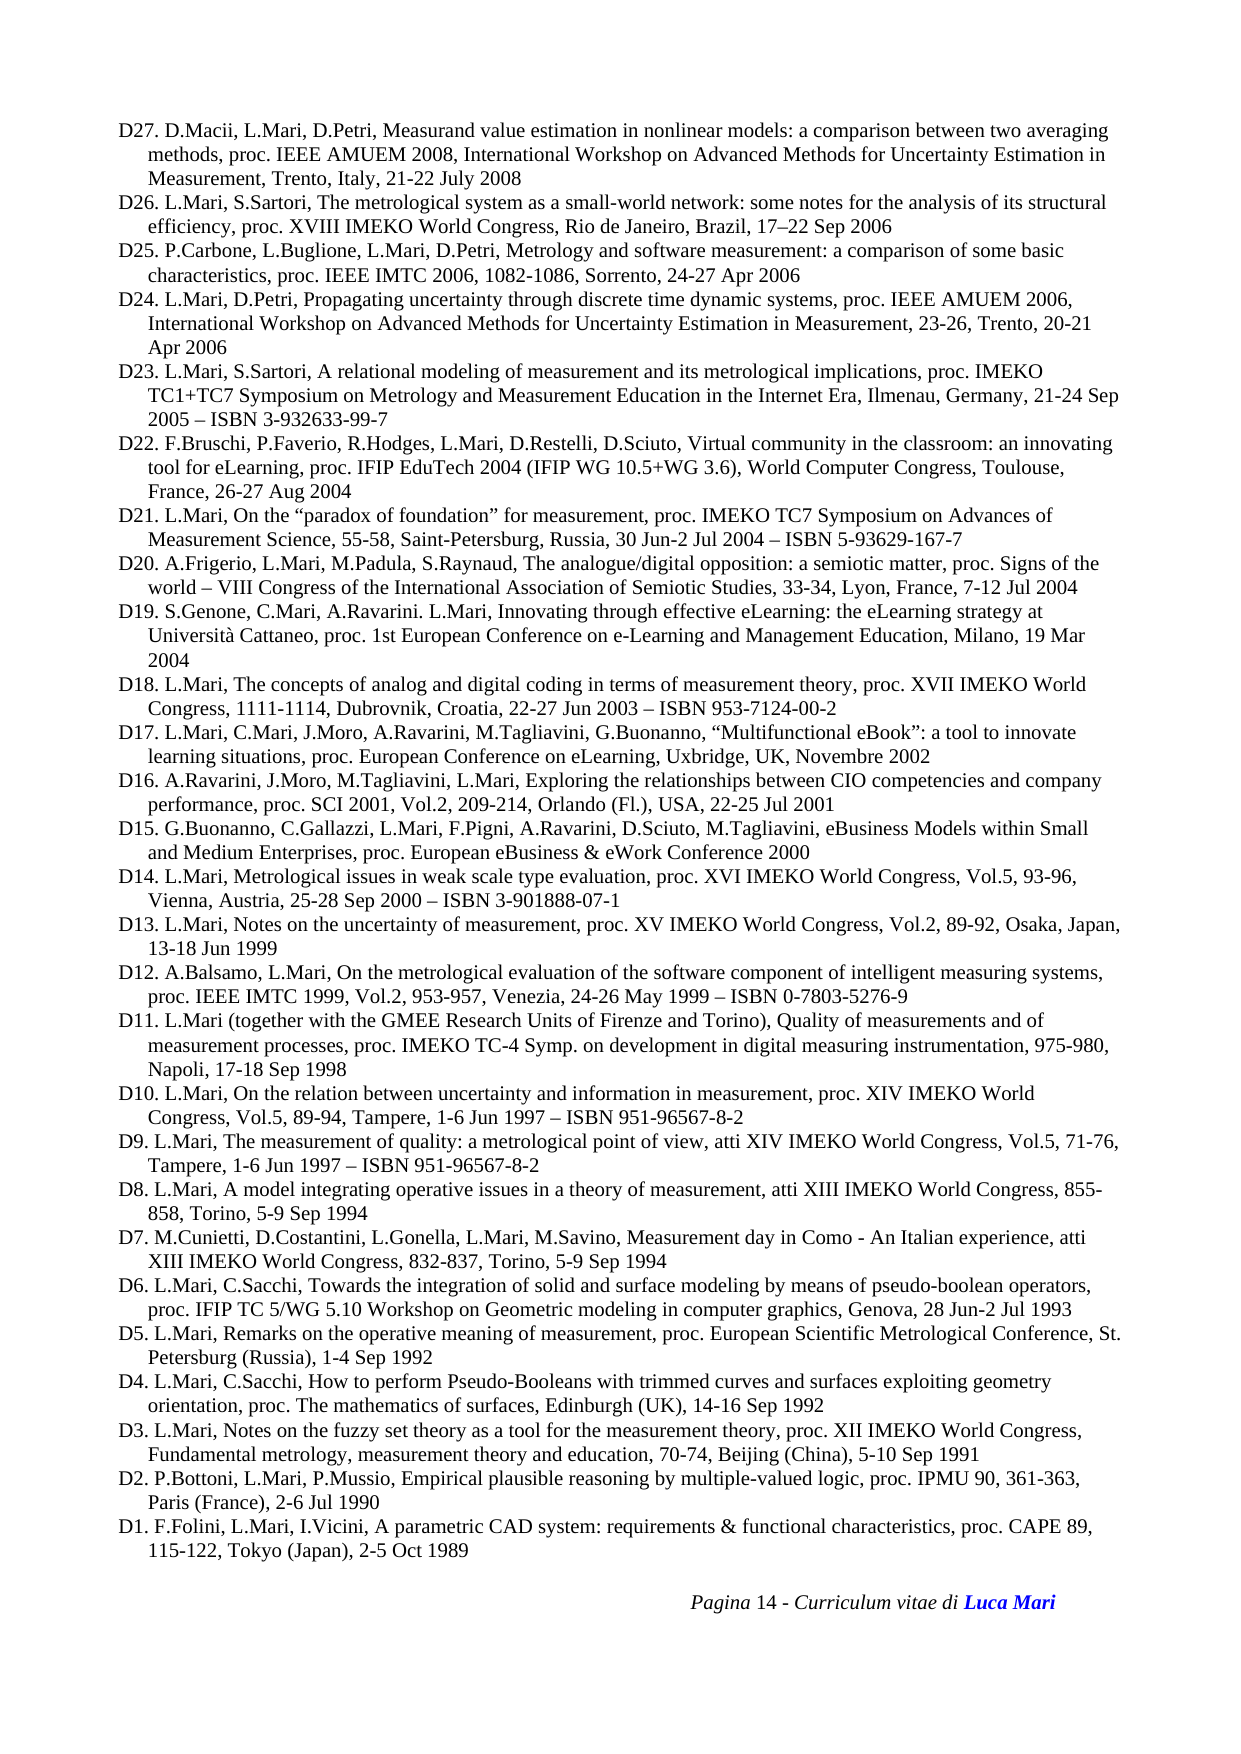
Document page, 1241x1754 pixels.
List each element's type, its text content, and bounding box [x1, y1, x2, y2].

text D7. M.Cunietti, D.Costantini, L.Gonella, L.Mari, M.Savino, Measurement day in Como - An Italian experience, atti XIII IMEKO World Congress, 832-837, Torino, 5-9 Sep 1994 [118, 1225, 1122, 1273]
text D27. D.Macii, L.Mari, D.Petri, Measurand value estimation in nonlinear models: a comparison between two averaging methods, proc. IEEE AMUEM 2008, International Workshop on Advanced Methods for Uncertainty Estimation in Measurement, Trento, Italy, 21-22 July 2008 [118, 118, 1122, 190]
text D19. S.Genone, C.Mari, A.Ravarini. L.Mari, Innovating through effective eLearning: the eLearning strategy at Università Cattaneo, proc. 1st European Conference on e-Learning and Management Education, Milano, 19 Mar 2004 [118, 599, 1122, 672]
text D9. L.Mari, The measurement of quality: a metrological point of view, atti XIV IMEKO World Congress, Vol.5, 71-76, Tampere, 1-6 Jun 1997 – ISBN 951-96567-8-2 [118, 1129, 1122, 1177]
text D14. L.Mari, Metrological issues in weak scale type evaluation, proc. XVI IMEKO World Congress, Vol.5, 93-96, Vienna, Austria, 25-28 Sep 2000 – ISBN 3-901888-07-1 [118, 864, 1122, 912]
text D23. L.Mari, S.Sartori, A relational modeling of measurement and its metrological implications, proc. IMEKO TC1+TC7 Symposium on Metrology and Measurement Education in the Internet Era, Ilmenau, Germany, 21-24 Sep 2005 – ISBN 3-932633-99-7 [118, 359, 1122, 431]
text D22. F.Bruschi, P.Faverio, R.Hodges, L.Mari, D.Restelli, D.Sciuto, Virtual community in the classroom: an innovating tool for eLearning, proc. IFIP EduTech 2004 (IFIP WG 10.5+WG 3.6), World Computer Congress, Toulouse, France, 26-27 Aug 2004 [118, 431, 1122, 503]
text D8. L.Mari, A model integrating operative issues in a theory of measurement, atti XIII IMEKO World Congress, 855-858, Torino, 5-9 Sep 1994 [118, 1177, 1122, 1225]
text D3. L.Mari, Notes on the fuzzy set theory as a tool for the measurement theory, proc. XII IMEKO World Congress, Fundamental metrology, measurement theory and education, 70-74, Beijing (China), 5-10 Sep 1991 [118, 1417, 1122, 1466]
text D10. L.Mari, On the relation between uncertainty and information in measurement, proc. XIV IMEKO World Congress, Vol.5, 89-94, Tampere, 1-6 Jun 1997 – ISBN 951-96567-8-2 [118, 1081, 1122, 1129]
text D1. F.Folini, L.Mari, I.Vicini, A parametric CAD system: requirements & functional characteristics, proc. CAPE 89, 115-122, Tokyo (Japan), 2-5 Oct 1989 [118, 1514, 1122, 1562]
text D12. A.Balsamo, L.Mari, On the metrological evaluation of the software component of intelligent measuring systems, proc. IEEE IMTC 1999, Vol.2, 953-957, Venezia, 24-26 May 1999 – ISBN 0-7803-5276-9 [118, 960, 1122, 1008]
text D4. L.Mari, C.Sacchi, How to perform Pseudo-Booleans with trimmed curves and surfaces exploiting geometry orientation, proc. The mathematics of surfaces, Edinburgh (UK), 14-16 Sep 1992 [118, 1369, 1122, 1417]
text D15. G.Buonanno, C.Gallazzi, L.Mari, F.Pigni, A.Ravarini, D.Sciuto, M.Tagliavini, eBusiness Models within Small and Medium Enterprises, proc. European eBusiness & eWork Conference 2000 [118, 816, 1122, 864]
text D18. L.Mari, The concepts of analog and digital coding in terms of measurement theory, proc. XVII IMEKO World Congress, 1111-1114, Dubrovnik, Croatia, 22-27 Jun 2003 – ISBN 953-7124-00-2 [118, 672, 1122, 720]
text D17. L.Mari, C.Mari, J.Moro, A.Ravarini, M.Tagliavini, G.Buonanno, “Multifunctional eBook”: a tool to innovate learning situations, proc. European Conference on eLearning, Uxbridge, UK, Novembre 2002 [118, 720, 1122, 768]
text D11. L.Mari (together with the GMEE Research Units of Firenze and Torino), Quality of measurements and of measurement processes, proc. IMEKO TC-4 Symp. on development in digital measuring instrumentation, 975-980, Napoli, 17-18 Sep 1998 [118, 1008, 1122, 1081]
text D21. L.Mari, On the “paradox of foundation” for measurement, proc. IMEKO TC7 Symposium on Advances of Measurement Science, 55-58, Saint-Petersburg, Russia, 30 Jun-2 Jul 2004 – ISBN 5-93629-167-7 [118, 503, 1122, 551]
text D6. L.Mari, C.Sacchi, Towards the integration of solid and surface modeling by means of pseudo-boolean operators, proc. IFIP TC 5/WG 5.10 Workshop on Geometric modeling in computer graphics, Genova, 28 Jun-2 Jul 1993 [118, 1273, 1122, 1321]
text D2. P.Bottoni, L.Mari, P.Mussio, Empirical plausible reasoning by multiple-valued logic, proc. IPMU 90, 361-363, Paris (France), 2-6 Jul 1990 [118, 1466, 1122, 1514]
text D25. P.Carbone, L.Buglione, L.Mari, D.Petri, Metrology and software measurement: a comparison of some basic characteristics, proc. IEEE IMTC 2006, 1082-1086, Sorrento, 24-27 Apr 2006 [118, 238, 1122, 287]
text D24. L.Mari, D.Petri, Propagating uncertainty through discrete time dynamic systems, proc. IEEE AMUEM 2006, International Workshop on Advanced Methods for Uncertainty Estimation in Measurement, 23-26, Trento, 20-21 Apr 2006 [118, 287, 1122, 359]
text D16. A.Ravarini, J.Moro, M.Tagliavini, L.Mari, Exploring the relationships between CIO competencies and company performance, proc. SCI 2001, Vol.2, 209-214, Orlando (Fl.), USA, 22-25 Jul 2001 [118, 768, 1122, 816]
text D5. L.Mari, Remarks on the operative meaning of measurement, proc. European Scientific Metrological Conference, St. Petersburg (Russia), 1-4 Sep 1992 [118, 1321, 1122, 1369]
text D26. L.Mari, S.Sartori, The metrological system as a small-world network: some notes for the analysis of its structural efficiency, proc. XVIII IMEKO World Congress, Rio de Janeiro, Brazil, 17–22 Sep 2006 [118, 190, 1122, 238]
text D13. L.Mari, Notes on the uncertainty of measurement, proc. XV IMEKO World Congress, Vol.2, 89-92, Osaka, Japan, 13-18 Jun 1999 [118, 912, 1122, 960]
text D20. A.Frigerio, L.Mari, M.Padula, S.Raynaud, The analogue/digital opposition: a semiotic matter, proc. Signs of the world – VIII Congress of the International Association of Semiotic Studies, 33-34, Lyon, France, 7-12 Jul 2004 [118, 551, 1122, 599]
